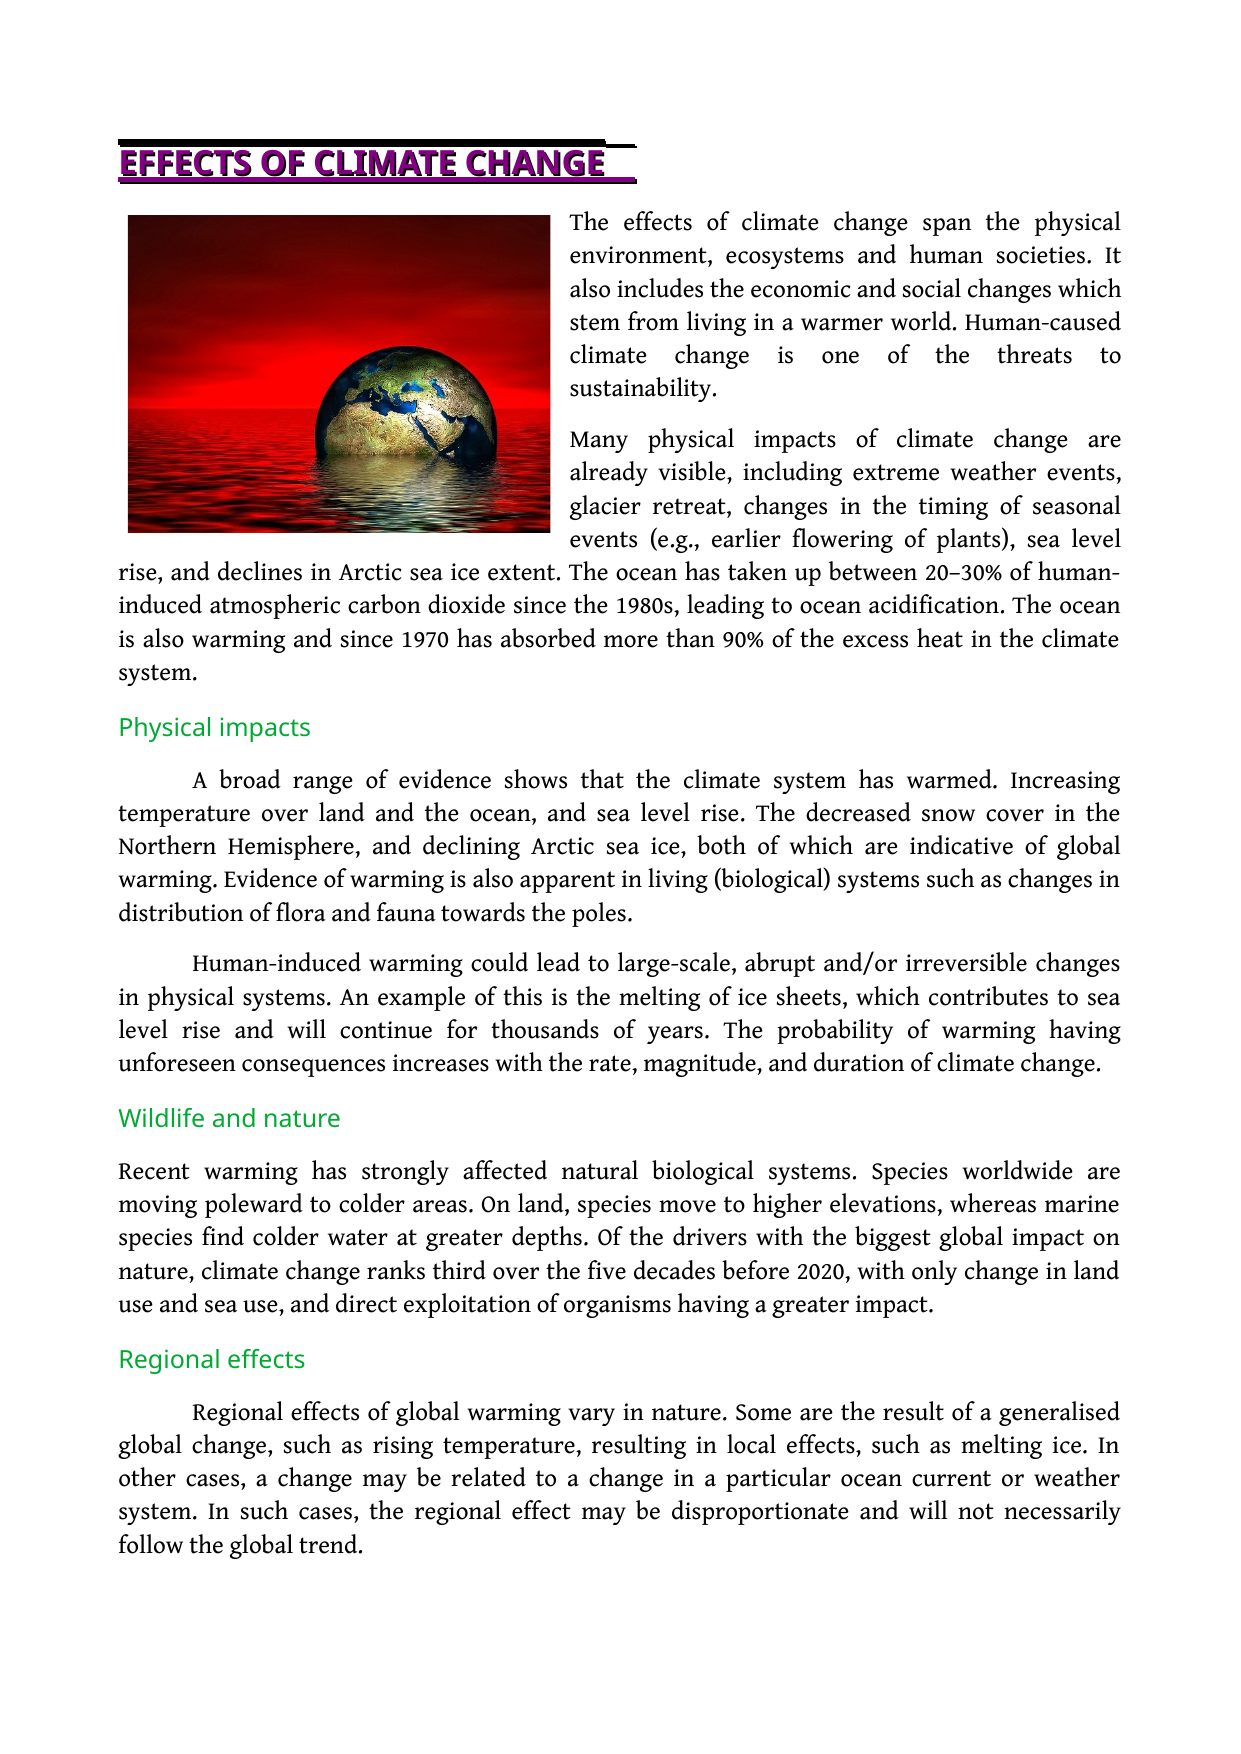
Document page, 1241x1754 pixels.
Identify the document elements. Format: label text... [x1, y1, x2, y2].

text Human-induced warming could lead to large-scale, abrupt and/or irreversible changes in physical systems. An example of this is the melting of ice sheets, which contributes to sea level rise and will continue for thousands of years. The probability of warming having unforeseen consequences increases with the rate, magnitude, and duration of climate change. [118, 950, 1122, 1079]
picture [127, 215, 551, 533]
subtitle Effects of climate change [118, 139, 1122, 184]
text Regional effects of global warming vary in nature. Some are the result of a generalised global change, such as rising temperature, resulting in local effects, such as melting ice. In other cases, a change may be related to a change in a particular ocean current or weather system. In such cases, the regional effect may be disproportionate and will not necessarily follow the global trend. [118, 1398, 1122, 1560]
text Regional effects [118, 1341, 1122, 1375]
text Recent warming has strongly affected natural biological systems. Species worldwide are moving poleward to colder areas. On land, species move to higher elevations, whereas marine species find colder water at greater depths. Of the drivers with the biggest global impact on nature, climate change ranks third over the five decades before 2020, with only change in land use and sea use, and direct exploitation of organisms having a greater impact. [118, 1157, 1122, 1319]
text Physical impacts [118, 709, 1122, 743]
text A broad range of evidence shows that the climate system has warmed. Increasing temperature over land and the ocean, and sea level rise. The decreased snow cover in the Northern Hemisphere, and declining Arctic sea ice, both of which are indicative of global warming. Evidence of warming is also apparent in living (biological) systems such as changes in distribution of flora and fauna towards the poles. [118, 766, 1122, 928]
text Many physical impacts of climate change are already visible, including extreme weather events, glacier retreat, changes in the timing of seasonal events (e.g., earlier flowering of plants), sea level rise, and declines in Arctic sea ice extent. The ocean has taken up between 20–30% of human-induced atmospheric carbon dioxide since the 1980s, leading to ocean acidification. The ocean is also warming and since 1970 has absorbed more than 90% of the excess heat in the climate system. [118, 426, 1122, 687]
text Wildlife and nature [118, 1101, 1122, 1135]
text The effects of climate change span the physical environment, ecosystems and human societies. It also includes the economic and social changes which stem from living in a warmer world. Human-caused climate change is one of the threats to sustainability. [118, 209, 1122, 404]
